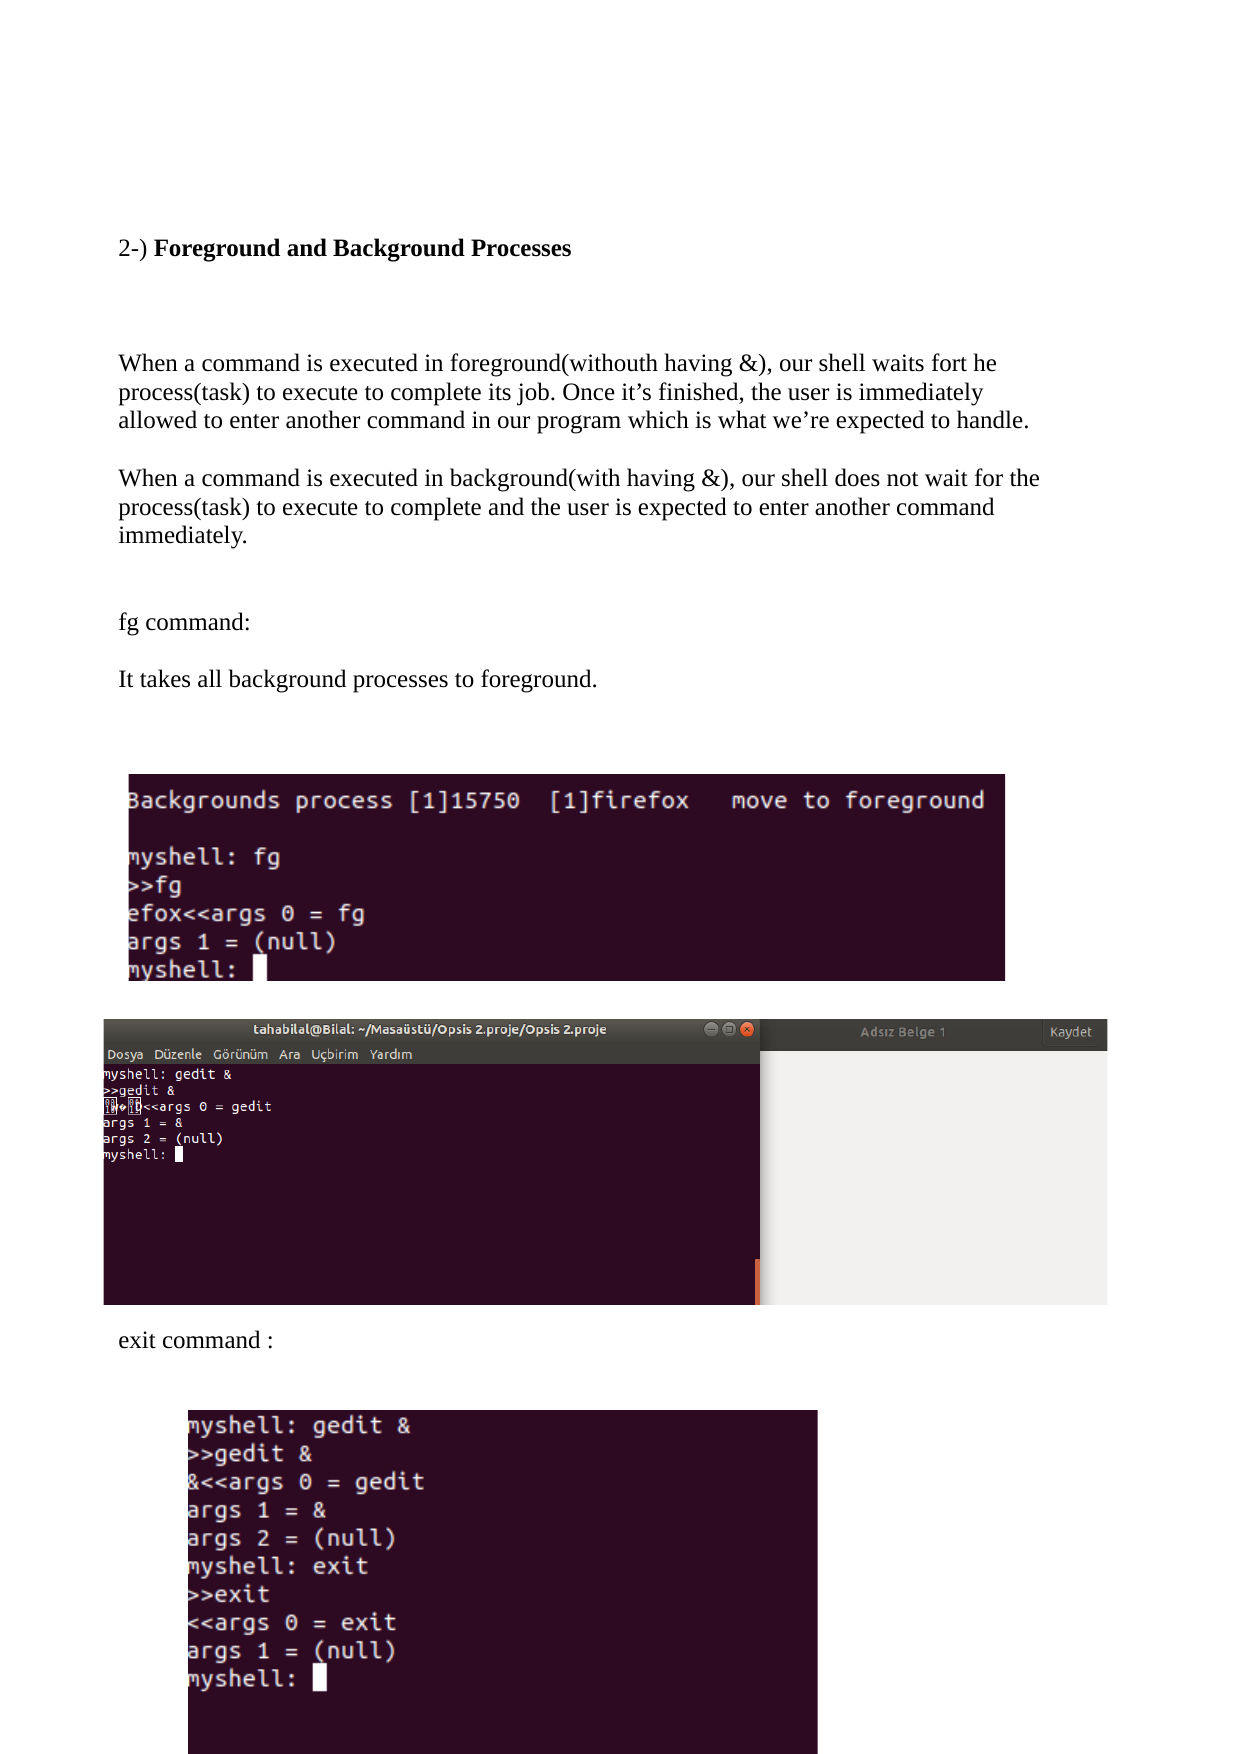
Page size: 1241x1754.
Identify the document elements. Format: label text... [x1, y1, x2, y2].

text fg command: [118, 607, 1122, 636]
text process(task) to execute to complete its job. Once it’s finished, the user is immediately [118, 377, 1122, 406]
text allowed to enter another command in our program which is what we’re expected to handle. [118, 406, 1122, 434]
text 2-) Foreground and Background Processes [118, 233, 1122, 262]
text When a command is executed in background(with having &), our shell does not wait for the [118, 463, 1122, 492]
text It takes all background processes to foreground. [118, 664, 1122, 693]
text immediately. [118, 521, 1122, 549]
text process(task) to execute to complete and the user is expected to enter another command [118, 492, 1122, 521]
text exit command : [118, 1326, 1122, 1354]
text When a command is executed in foreground(withouth having &), our shell waits fort he [118, 348, 1122, 377]
